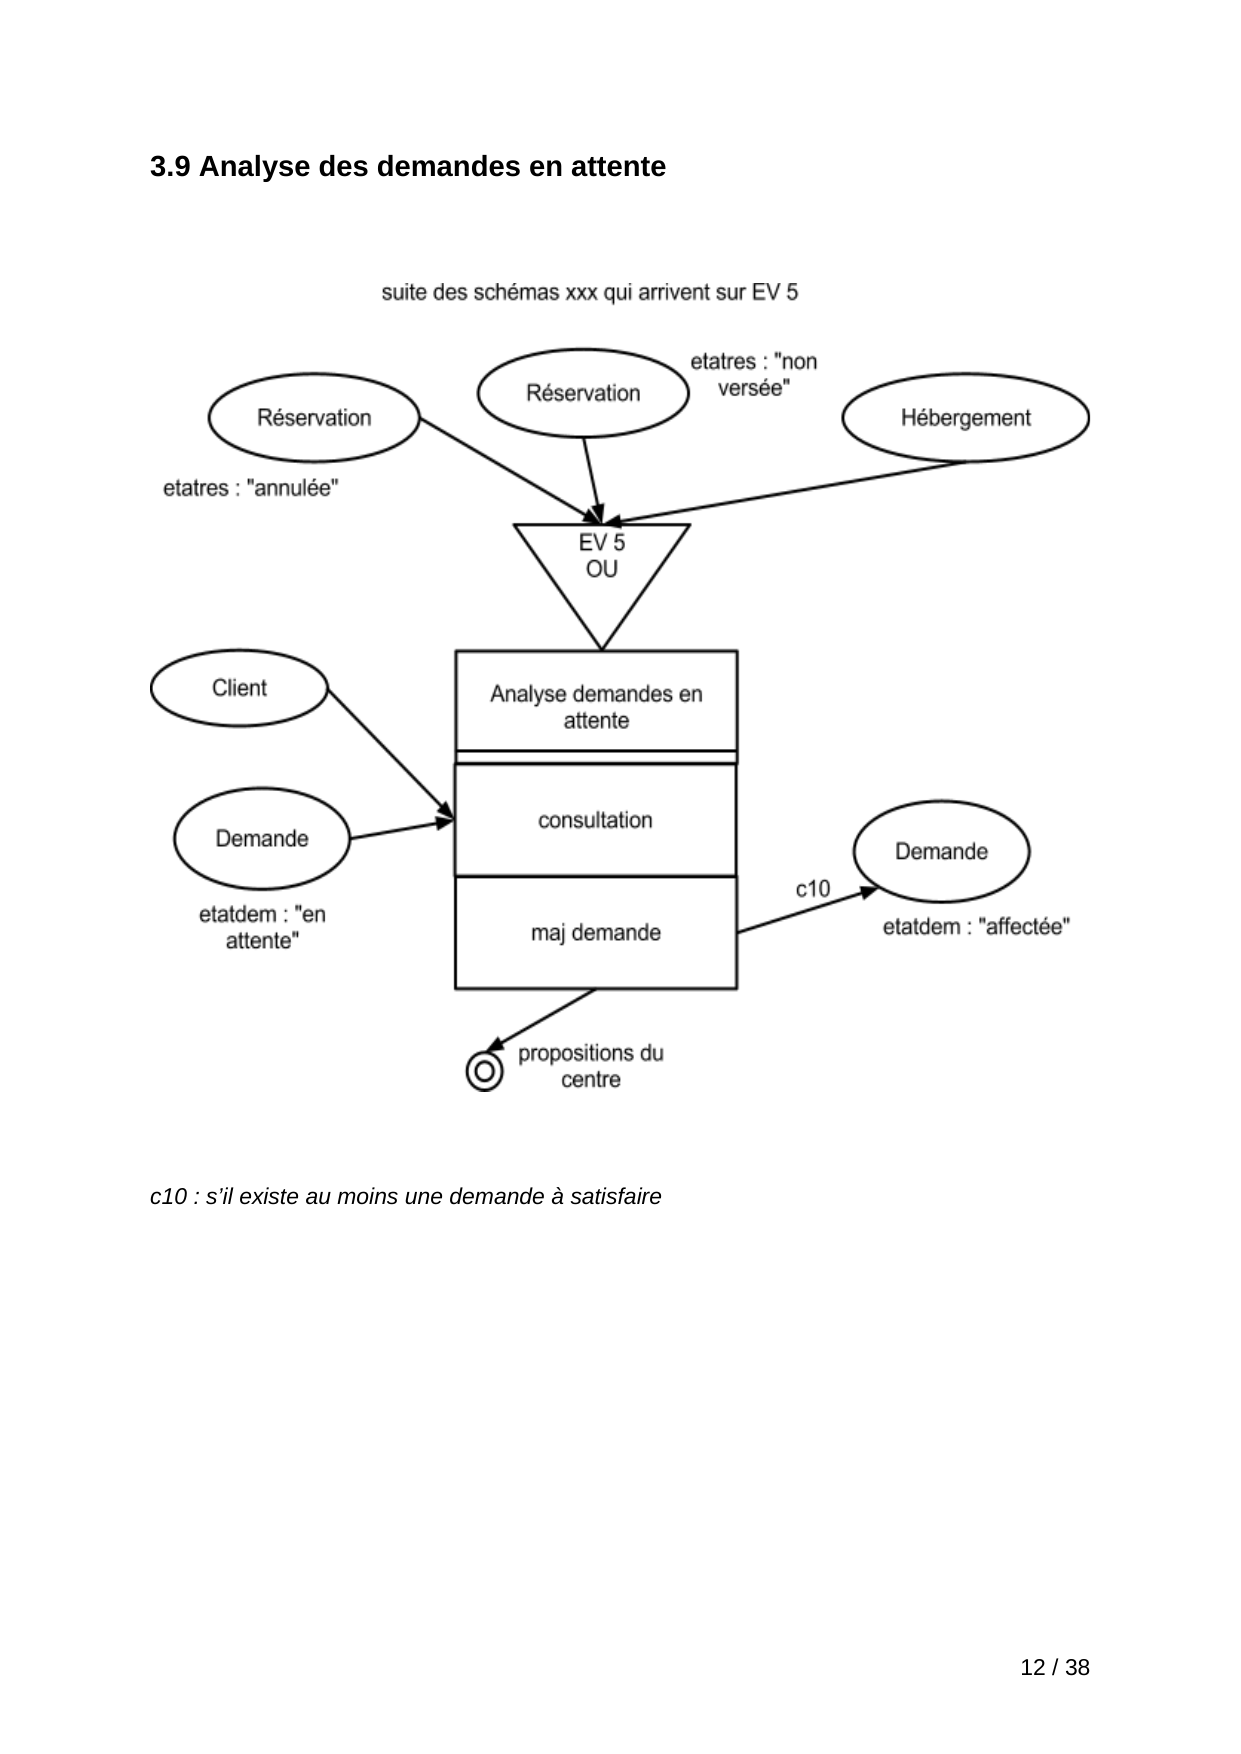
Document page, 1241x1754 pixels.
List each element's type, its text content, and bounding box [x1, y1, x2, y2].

text c10 : s’il existe au moins une demande à satisfaire [150, 1183, 1090, 1209]
subtitle 3.9 Analyse des demandes en attente [150, 150, 1090, 183]
picture [150, 283, 1091, 1092]
